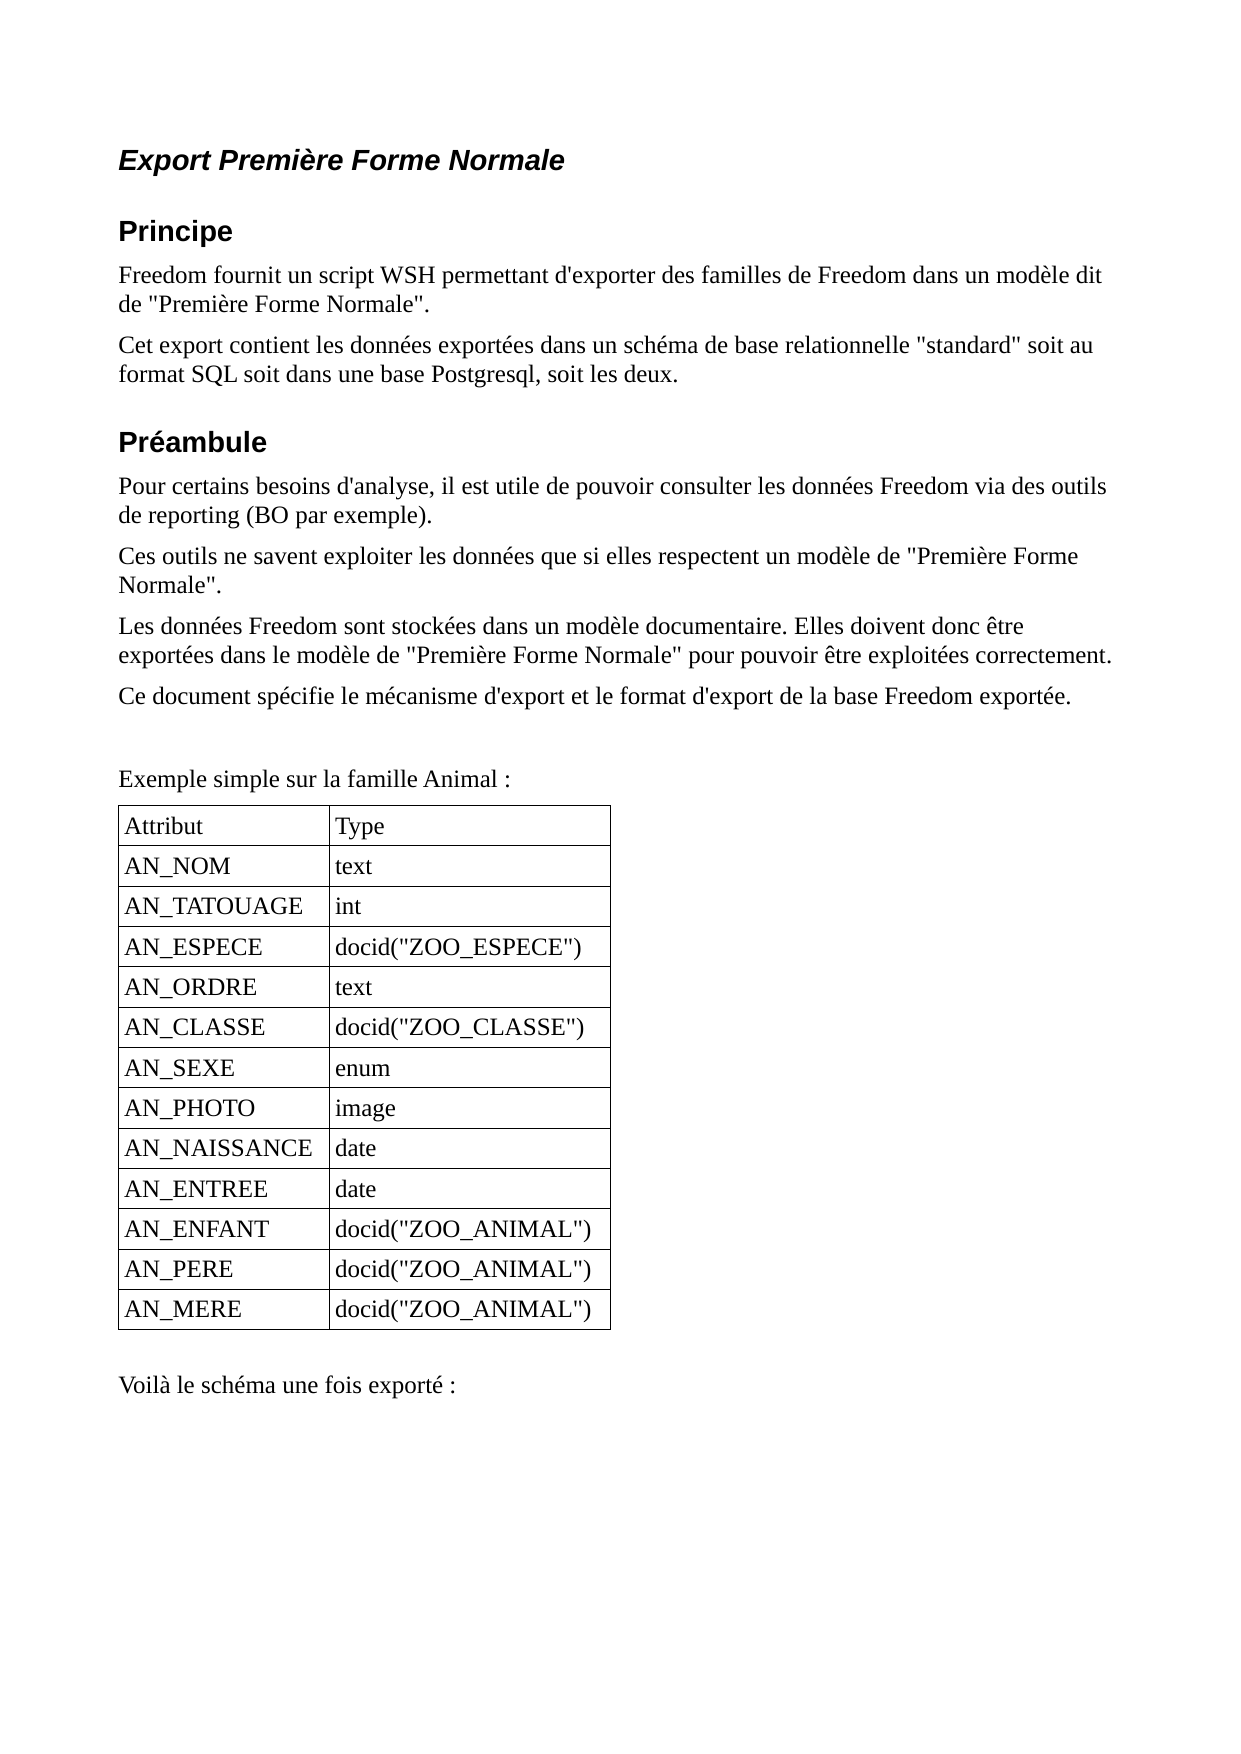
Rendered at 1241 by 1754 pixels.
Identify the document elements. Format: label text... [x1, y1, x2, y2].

table_cell AN_NAISSANCE [119, 1129, 329, 1168]
table_cell docid("ZOO_ANIMAL") [330, 1250, 610, 1289]
text Freedom fournit un script WSH permettant d'exporter des familles de Freedom dans un modèle dit de "Première Forme Normale". [118, 260, 1122, 318]
table_cell AN_TATOUAGE [119, 887, 329, 926]
table_cell AN_PHOTO [119, 1088, 329, 1127]
table_cell AN_ENFANT [119, 1209, 329, 1248]
table_cell AN_ORDRE [119, 967, 329, 1007]
subtitle Principe [118, 214, 1122, 248]
table_cell text [330, 967, 610, 1007]
table_cell AN_PERE [119, 1250, 329, 1289]
table_cell docid("ZOO_ANIMAL") [330, 1290, 610, 1329]
table_cell image [330, 1088, 610, 1127]
table_cell text [330, 846, 610, 886]
table_cell AN_MERE [119, 1290, 329, 1329]
table_cell AN_CLASSE [119, 1008, 329, 1047]
text Ces outils ne savent exploiter les données que si elles respectent un modèle de "Première Forme Normale". [118, 541, 1122, 599]
table_cell date [330, 1169, 610, 1208]
table_cell docid("ZOO_CLASSE") [330, 1008, 610, 1047]
text Cet export contient les données exportées dans un schéma de base relationnelle "standard" soit au format SQL soit dans une base Postgresql, soit les deux. [118, 330, 1122, 388]
table_header Type [330, 806, 610, 845]
table_cell AN_SEXE [119, 1048, 329, 1087]
subtitle Préambule [118, 425, 1122, 459]
table_cell int [330, 887, 610, 926]
table_cell docid("ZOO_ESPECE") [330, 927, 610, 966]
text Exemple simple sur la famille Animal : [118, 764, 1122, 792]
table_cell enum [330, 1048, 610, 1087]
table_cell date [330, 1129, 610, 1168]
text Voilà le schéma une fois exporté : [118, 1370, 1122, 1399]
table_cell AN_ENTREE [119, 1169, 329, 1208]
table_cell docid("ZOO_ANIMAL") [330, 1209, 610, 1248]
text Ce document spécifie le mécanisme d'export et le format d'export de la base Freedom exportée. [118, 681, 1122, 710]
table_cell AN_NOM [119, 846, 329, 886]
table_header Attribut [119, 806, 329, 845]
table_cell AN_ESPECE [119, 927, 329, 966]
text Les données Freedom sont stockées dans un modèle documentaire. Elles doivent donc être exportées dans le modèle de "Première Forme Normale" pour pouvoir être exploitées correctement. [118, 611, 1122, 669]
subtitle Export Première Forme Normale [118, 143, 1122, 177]
text Pour certains besoins d'analyse, il est utile de pouvoir consulter les données Freedom via des outils de reporting (BO par exemple). [118, 471, 1122, 529]
